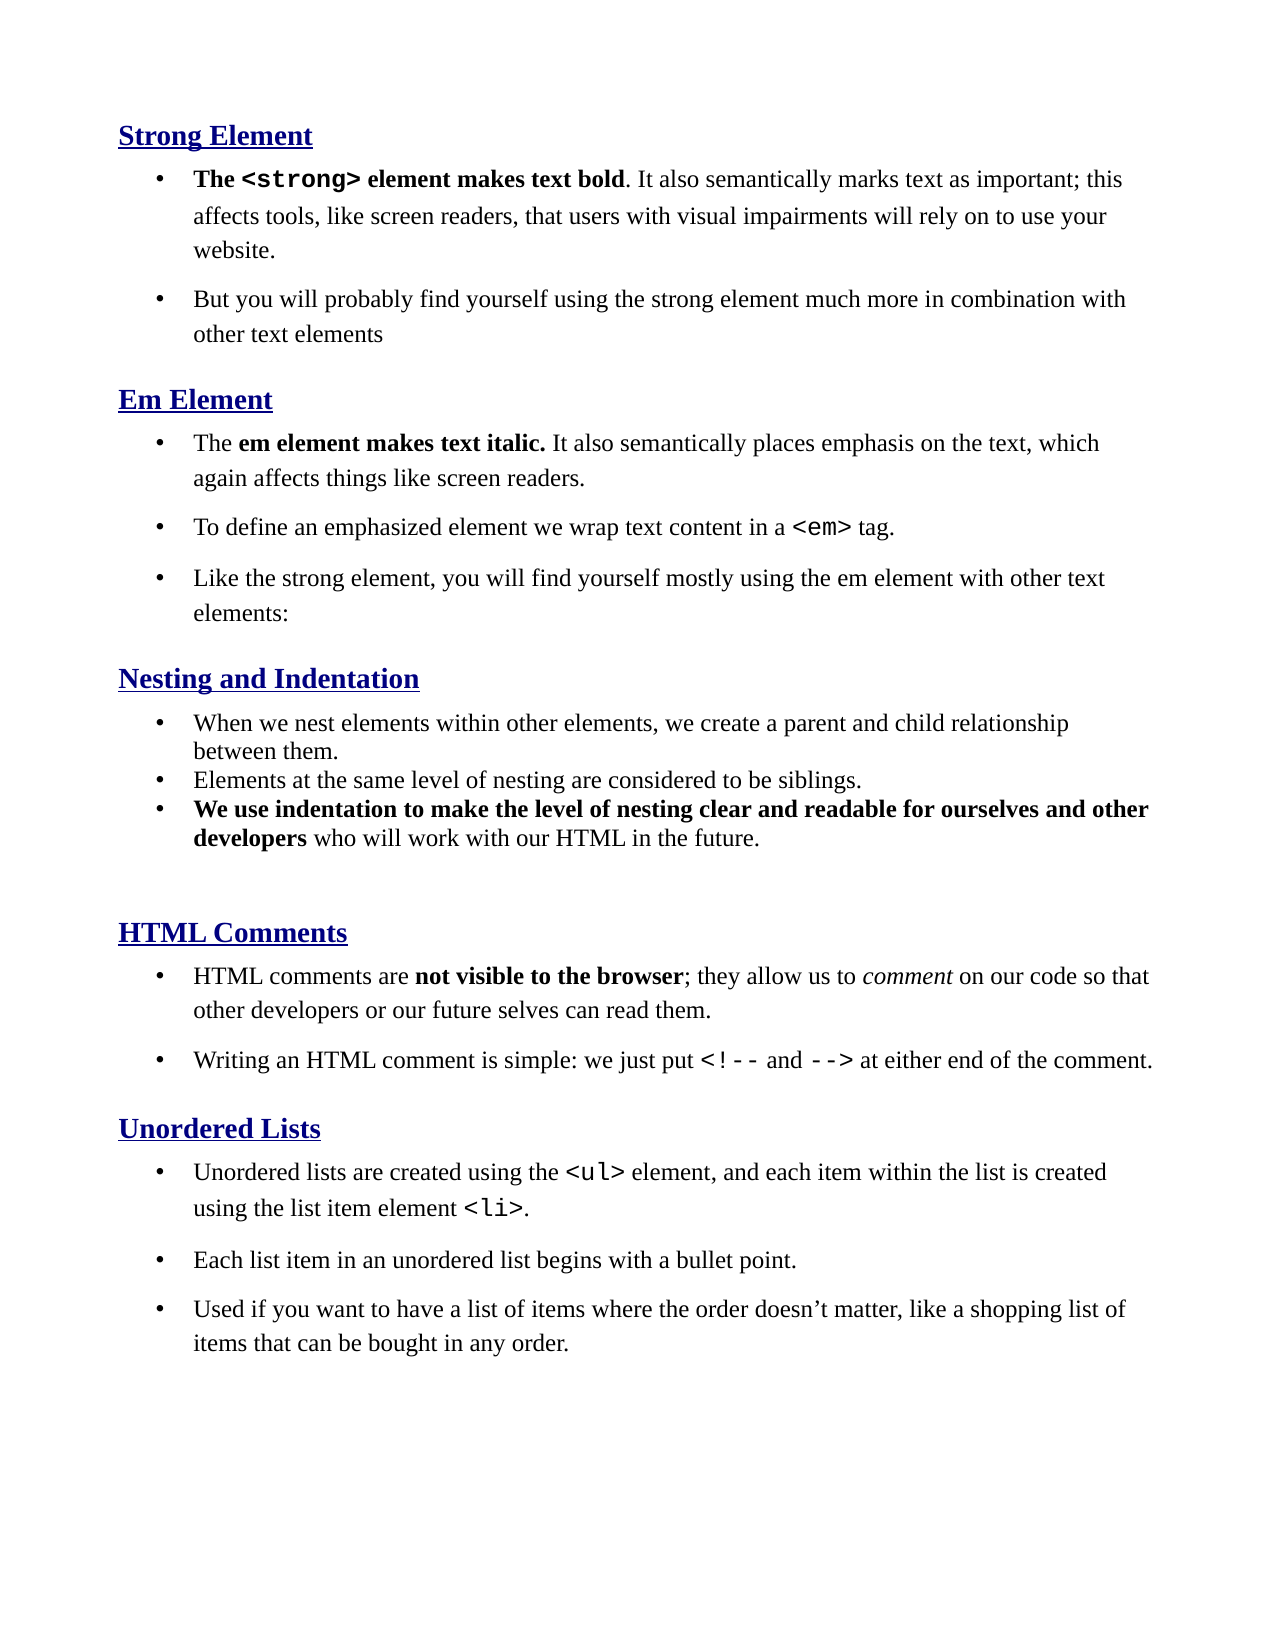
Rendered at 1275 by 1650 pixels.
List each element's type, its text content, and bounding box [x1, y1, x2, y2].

subtitle HTML Comments [118, 915, 1157, 949]
subtitle Nesting and Indentation [118, 662, 1157, 695]
list Like the strong element, you will find yourself mostly using the em element with other text elements: [156, 563, 1157, 627]
list HTML comments are not visible to the browser; they allow us to comment on our code so that other developers or our future selves can read them. [156, 961, 1157, 1024]
list When we nest elements within other elements, we create a parent and child relationship between them. [156, 708, 1157, 765]
list The <strong> element makes text bold. It also semantically marks text as important; this affects tools, like screen readers, that users with visual impairments will rely on to use your website. [156, 164, 1157, 264]
list Elements at the same level of nesting are considered to be siblings. [156, 765, 1157, 794]
list Writing an HTML comment is simple: we just put <!-- and --> at either end of the comment. [156, 1045, 1157, 1076]
list Each list item in an unordered list begins with a bullet point. [156, 1245, 1157, 1274]
subtitle Strong Element [118, 118, 1157, 152]
list Used if you want to have a list of items where the order doesn’t matter, like a shopping list of items that can be bought in any order. [156, 1294, 1157, 1357]
list The em element makes text italic. It also semantically places emphasis on the text, which again affects things like screen readers. [156, 428, 1157, 492]
list We use indentation to make the level of nesting clear and readable for ourselves and other developers who will work with our HTML in the future. [156, 794, 1157, 851]
list Unordered lists are created using the <ul> element, and each item within the list is created using the list item element <li>. [156, 1157, 1157, 1224]
subtitle Unordered Lists [118, 1111, 1157, 1144]
subtitle Em Element [118, 382, 1157, 416]
list To define an emphasized element we wrap text content in a <em> tag. [156, 512, 1157, 543]
list But you will probably find yourself using the strong element much more in combination with other text elements [156, 284, 1157, 347]
